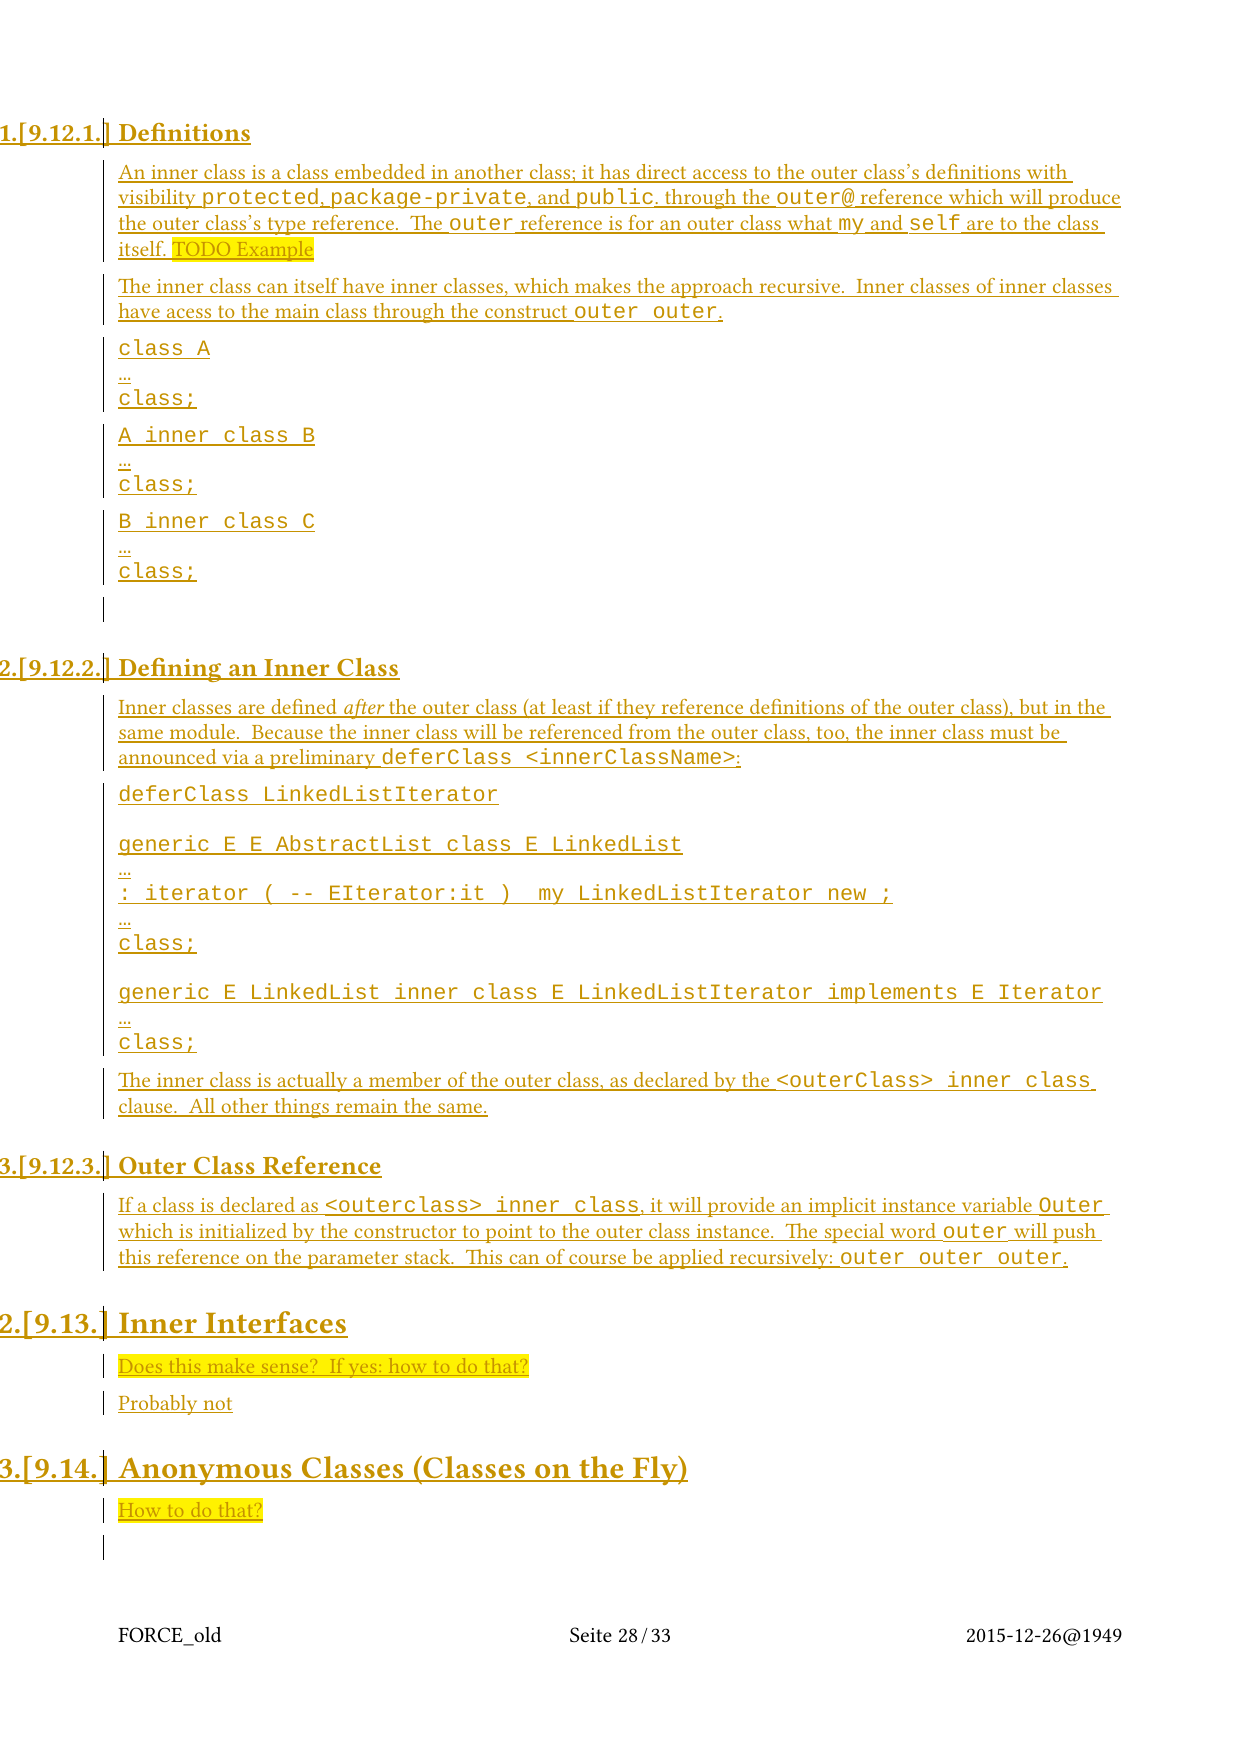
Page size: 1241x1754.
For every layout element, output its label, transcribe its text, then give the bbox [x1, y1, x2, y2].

text The inner class can itself have inner classes, which makes the approach recursive. Inner classes of inner classes have acess to the main class through the construct outer outer. [118, 274, 1122, 325]
text An inner class is a class embedded in another class; it has direct access to the outer class’s definitions with visibility protected, package-private, and public. through the outer@ reference which will produce the outer class’s type reference. The outer reference is for an outer class what my and self are to the class itself. TODO Example [118, 160, 1122, 262]
text deferClass LinkedListIterator generic E E AbstractList class E LinkedList … : iterator ( -- EIterator:it ) my LinkedListIterator new ; … class; generic E LinkedList inner class E LinkedListIterator implements E Iterator … class; [118, 783, 1122, 1056]
text Probably not [118, 1391, 1122, 1415]
subtitle Defining an Inner Class [118, 653, 1122, 683]
subtitle Definitions [118, 118, 1122, 148]
text If a class is declared as <outerclass> inner class, it will provide an implicit instance variable Outer which is initialized by the constructor to point to the outer class instance. The special word outer will push this reference on the parameter stack. This can of course be applied recursively: outer outer outer. [118, 1193, 1122, 1271]
subtitle Inner Interfaces [118, 1306, 1122, 1341]
text Inner classes are defined after the outer class (at least if they reference definitions of the outer class), but in the same module. Because the inner class will be referenced from the outer class, too, the inner class must be announced via a preliminary deferClass <innerClassName>: [118, 695, 1122, 771]
subtitle Anonymous Classes (Classes on the Fly) [118, 1450, 1122, 1486]
text B inner class C … class; [118, 510, 1122, 585]
text The inner class is actually a member of the outer class, as declared by the <outerClass> inner class clause. All other things remain the same. [118, 1068, 1122, 1119]
subtitle Outer Class Reference [118, 1151, 1122, 1181]
text class A … class; [118, 337, 1122, 412]
text How to do that? [118, 1498, 1122, 1523]
text A inner class B … class; [118, 424, 1122, 498]
text Does this make sense? If yes: how to do that? [118, 1353, 1122, 1378]
